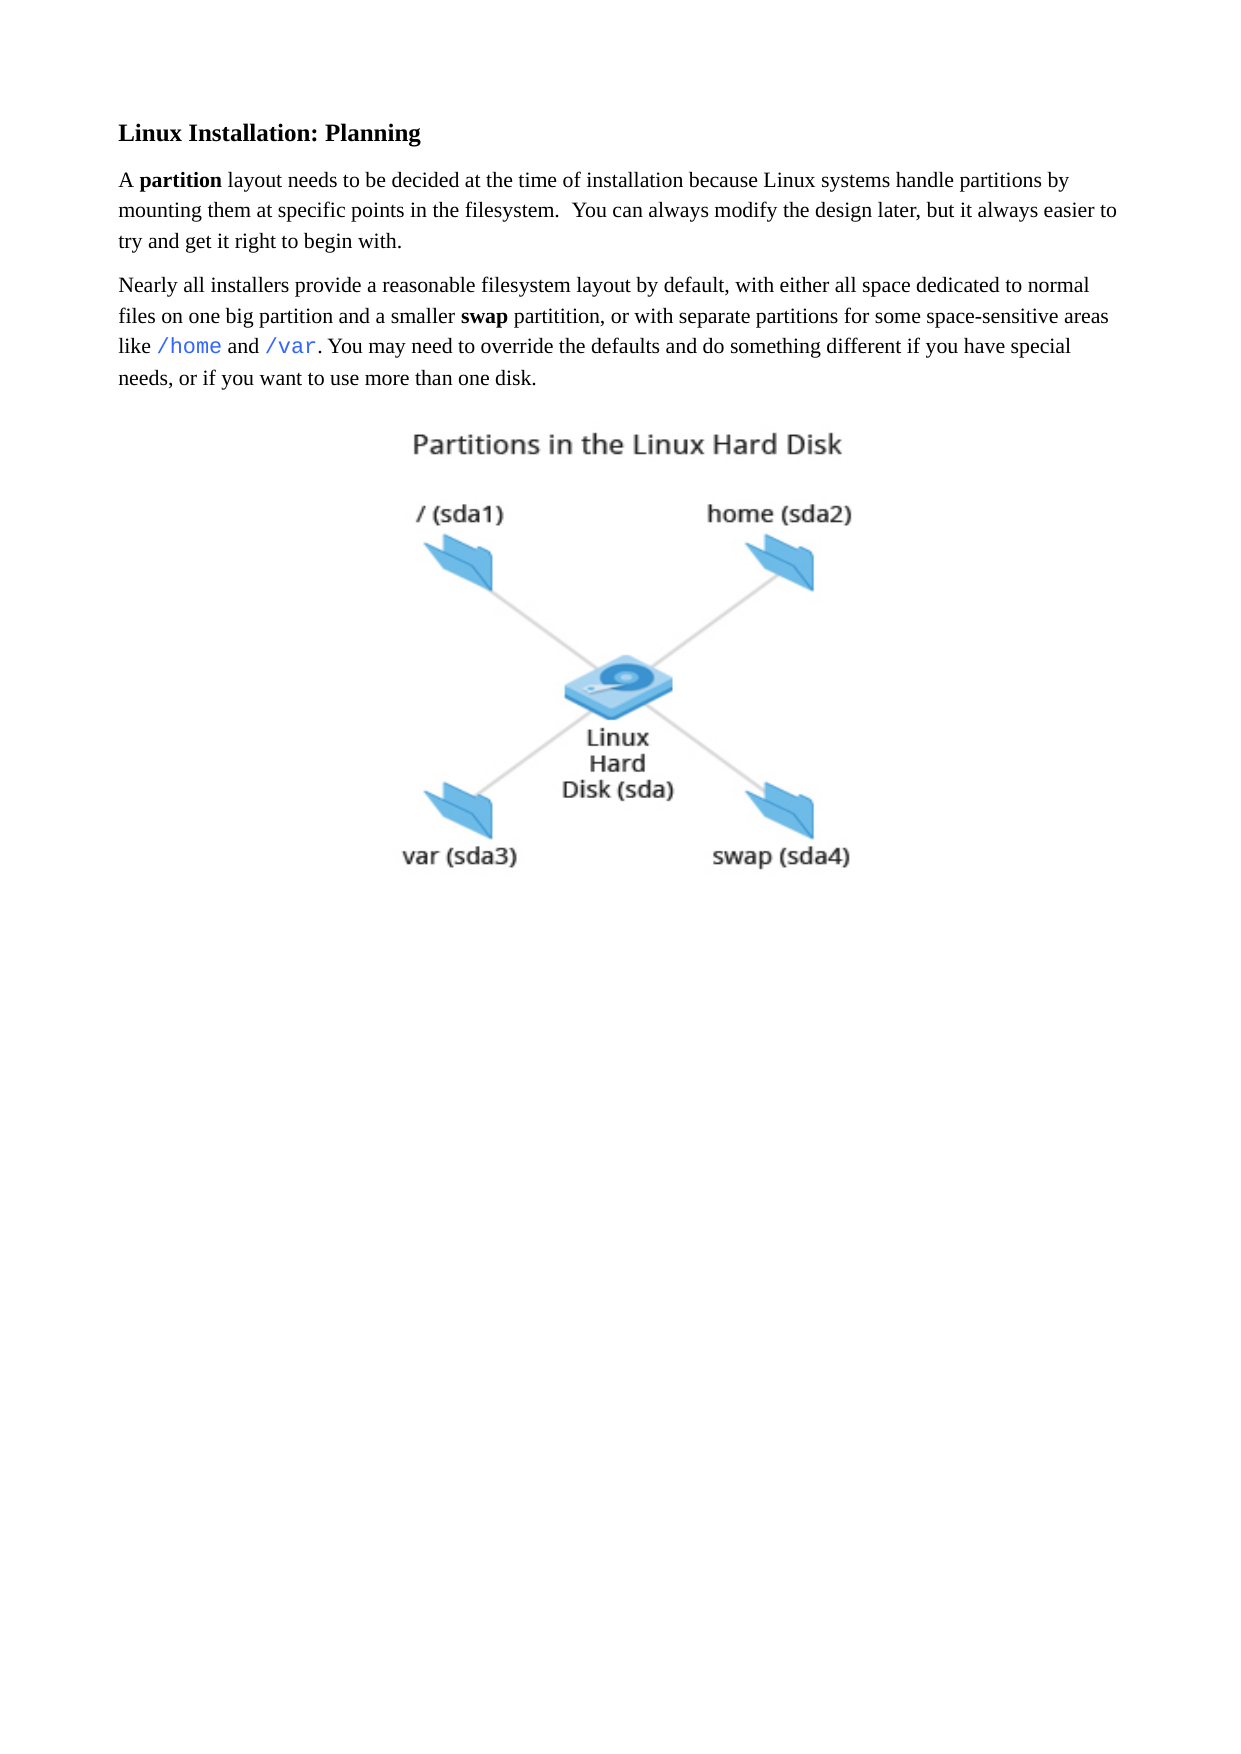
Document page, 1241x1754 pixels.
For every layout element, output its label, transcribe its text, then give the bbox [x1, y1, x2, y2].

text Linux Installation: Planning [118, 118, 1122, 147]
text A partition layout needs to be decided at the time of installation because Linux systems handle partitions by mounting them at specific points in the filesystem. You can always modify the design later, but it always easier to try and get it right to begin with. [118, 167, 1122, 253]
picture [346, 409, 894, 892]
text Nearly all installers provide a reasonable filesystem layout by default, with either all space dedicated to normal files on one big partition and a smaller swap partitition, or with separate partitions for some space-sensitive areas like /home and /var. You may need to override the defaults and do something different if you have special needs, or if you want to use more than one disk. [118, 272, 1122, 390]
